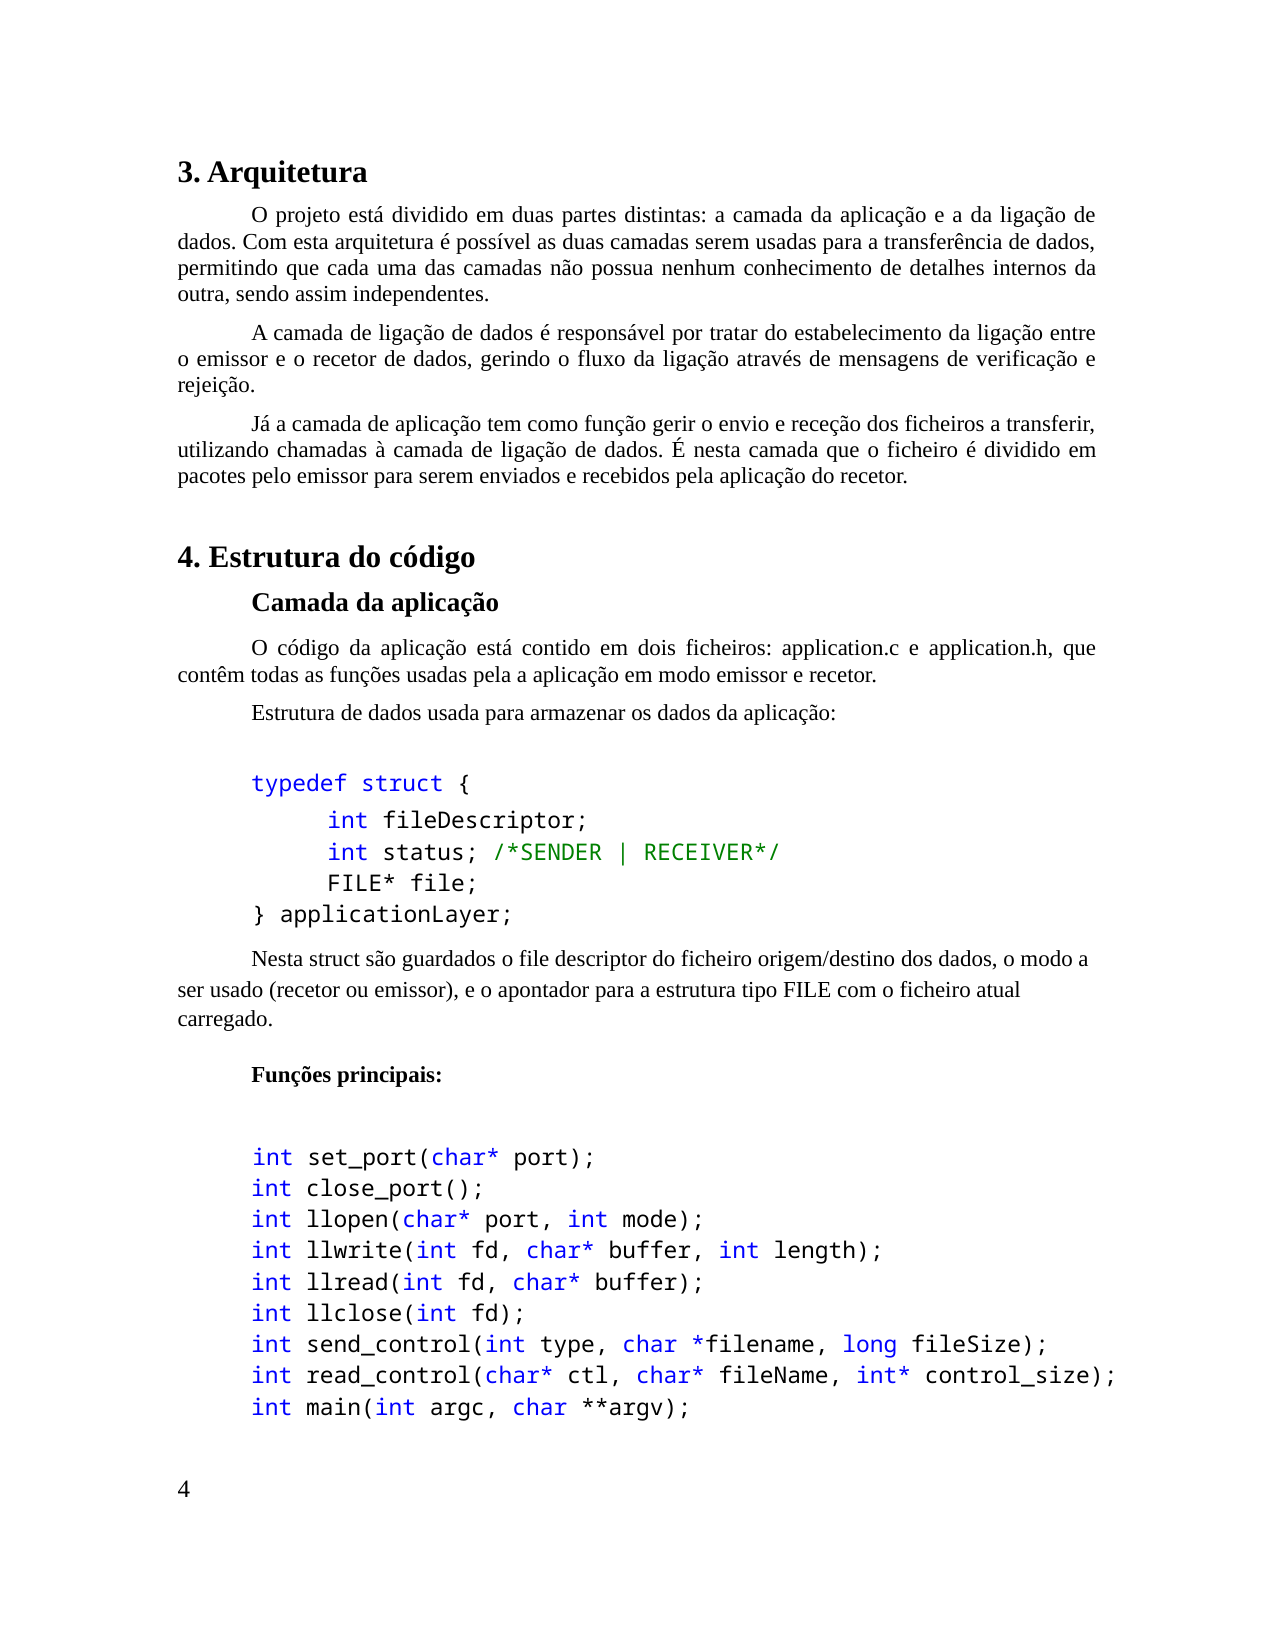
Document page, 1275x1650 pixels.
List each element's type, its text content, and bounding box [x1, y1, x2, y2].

text O código da aplicação está contido em dois ficheiros: application.c e application.h, que contêm todas as funções usadas pela a aplicação em modo emissor e recetor. [177, 629, 1098, 687]
text Nesta struct são guardados o file descriptor do ficheiro origem/destino dos dados, o modo a ser usado (recetor ou emissor), e o apontador para a estrutura tipo FILE com o ficheiro atual carregado. [177, 943, 1098, 1032]
text 3. Arquitetura [177, 153, 1098, 189]
text A camada de ligação de dados é responsável por tratar do estabelecimento da ligação entre o emissor e o recetor de dados, gerindo o fluxo da ligação através de mensagens de verificação e rejeição. [177, 319, 1098, 398]
text Camada da aplicação [177, 587, 1098, 618]
text Estrutura de dados usada para armazenar os dados da aplicação: [177, 699, 1098, 725]
text 4. Estrutura do código [177, 539, 1098, 575]
text Funções principais: [177, 1062, 1098, 1088]
text O projeto está dividido em duas partes distintas: a camada da aplicação e a da ligação de dados. Com esta arquitetura é possível as duas camadas serem usadas para a transferência de dados, permitindo que cada uma das camadas não possua nenhum conhecimento de detalhes internos da outra, sendo assim independentes. [177, 201, 1098, 307]
text Já a camada de aplicação tem como função gerir o envio e receção dos ficheiros a transferir, utilizando chamadas à camada de ligação de dados. É nesta camada que o ficheiro é dividido em pacotes pelo emissor para serem enviados e recebidos pela aplicação do recetor. [177, 409, 1098, 489]
